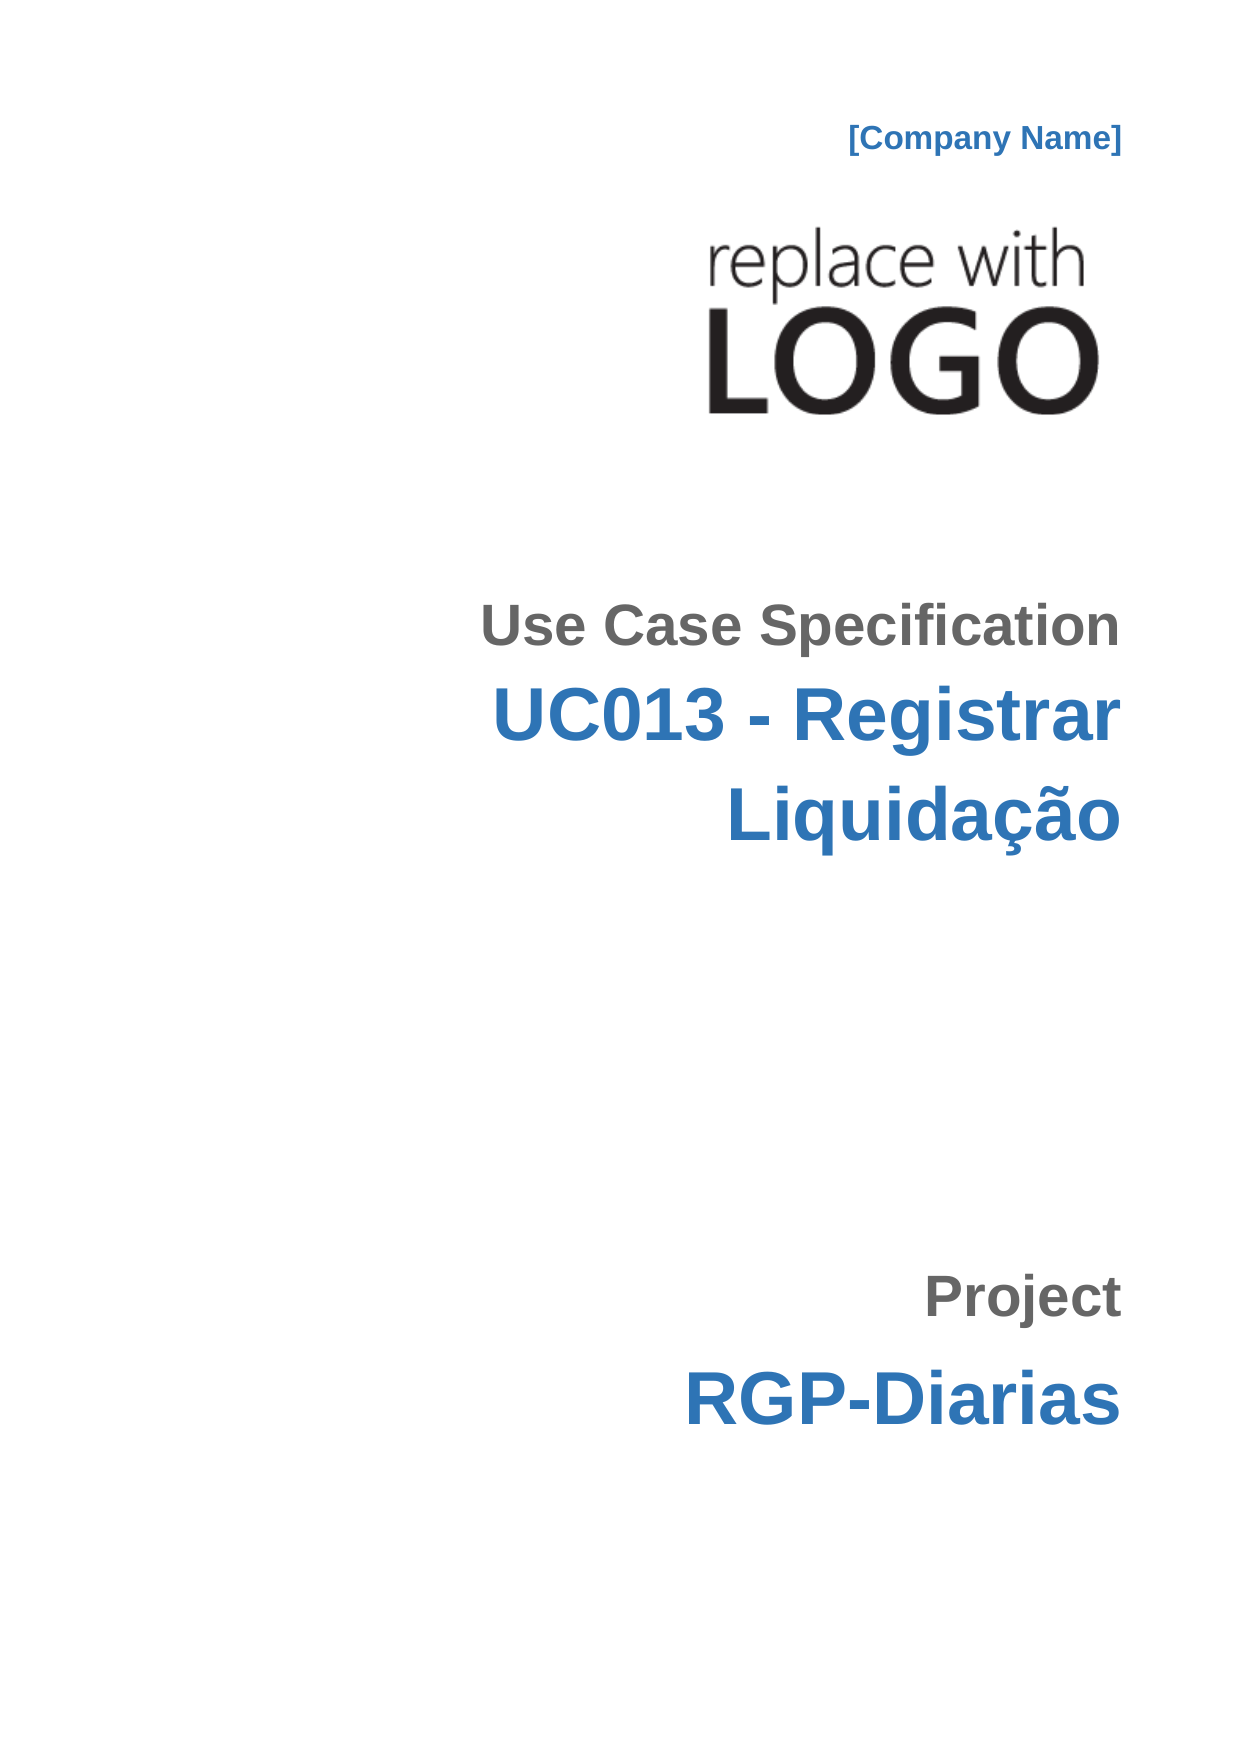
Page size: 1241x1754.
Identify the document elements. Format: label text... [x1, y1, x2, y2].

title Use Case Specification [118, 591, 1122, 658]
text [Company Name] [118, 118, 1122, 157]
text UC013 - Registrar Liquidação [118, 670, 1122, 856]
title RGP-Diarias [118, 1354, 1122, 1440]
title Project [118, 1262, 1122, 1329]
picture [687, 206, 1123, 445]
